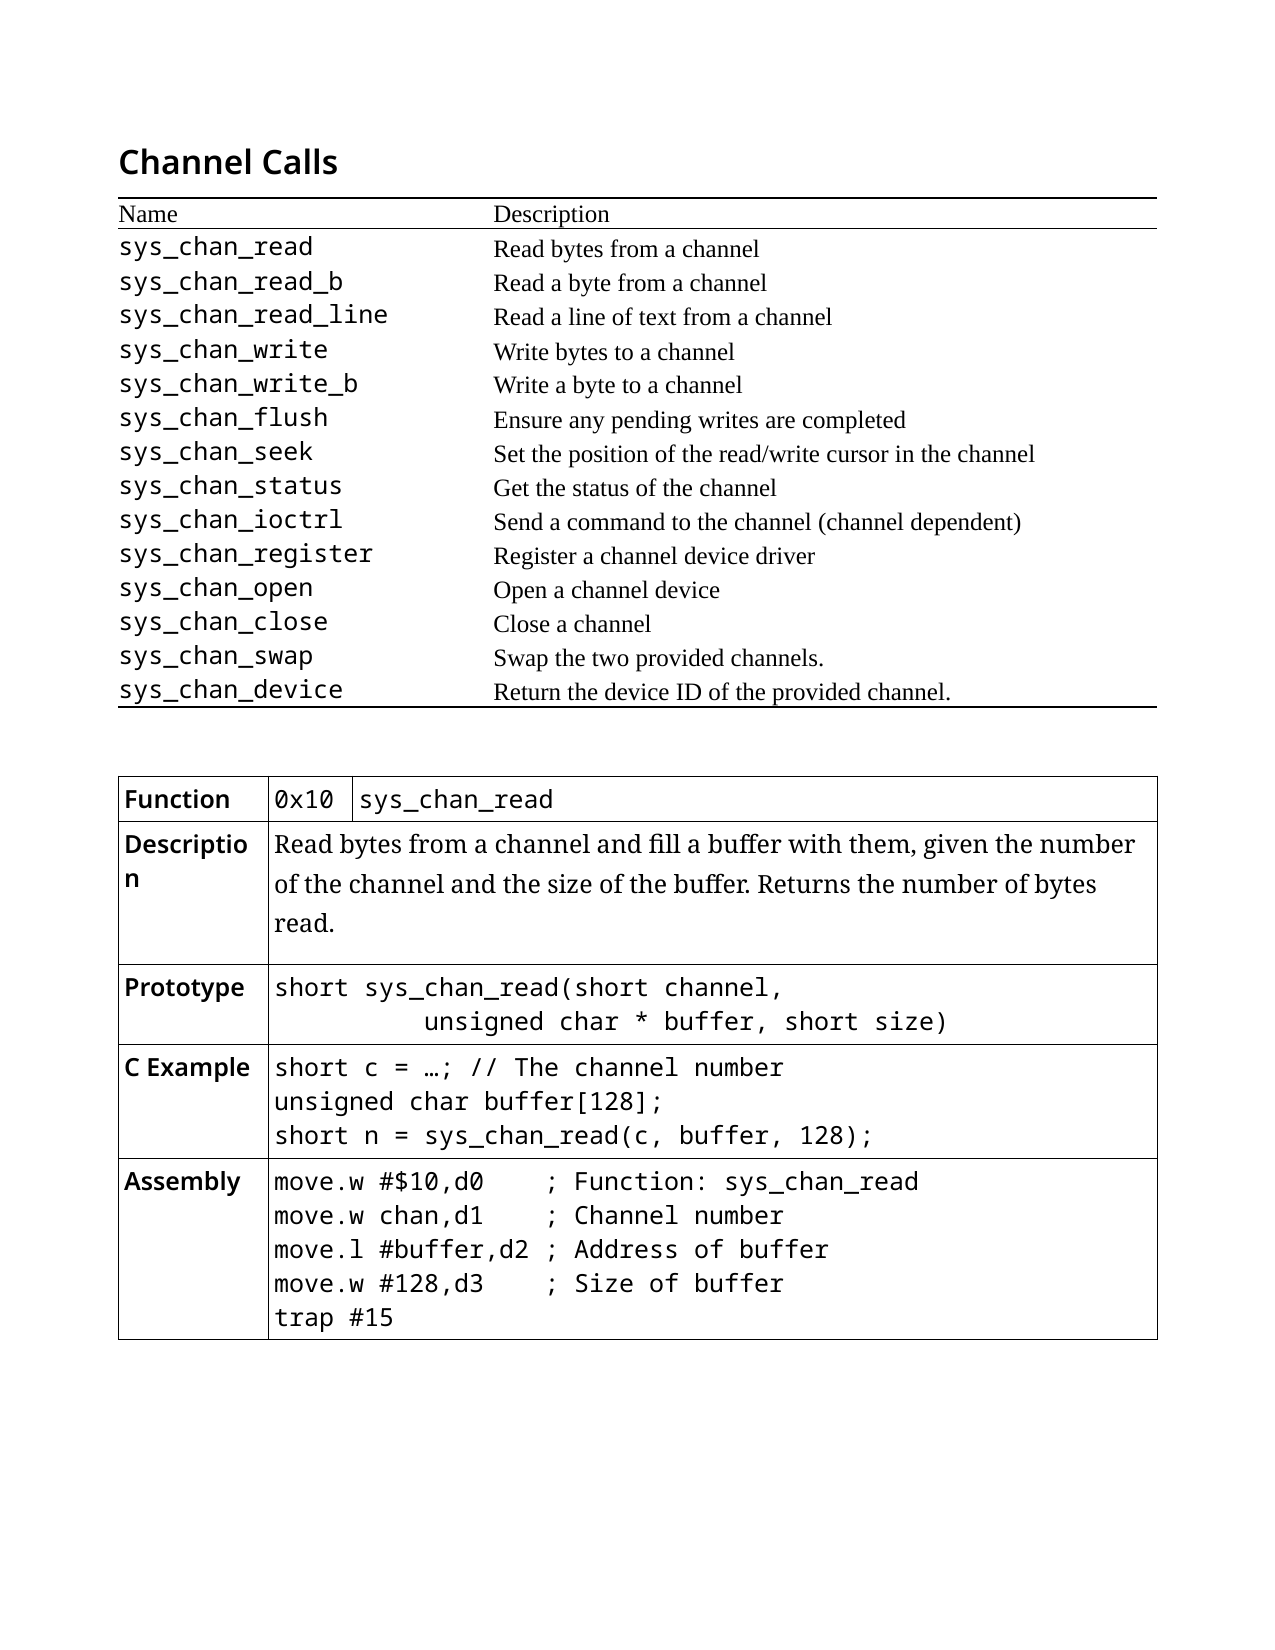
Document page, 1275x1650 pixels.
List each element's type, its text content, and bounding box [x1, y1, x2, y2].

table_cell C Example [119, 1045, 268, 1157]
table_cell Description [119, 822, 268, 964]
table_cell sys_chan_seek [118, 434, 493, 467]
table_cell Return the device ID of the provided channel. [493, 672, 1157, 706]
table_cell short sys_chan_read(short channel, unsigned char * buffer, short size) [269, 965, 1157, 1044]
table_cell Prototype [119, 965, 268, 1044]
table_cell short c = …; // The channel number unsigned char buffer[128]; short n = sys_chan_read(c, buffer, 128); [269, 1045, 1157, 1157]
table_cell Write bytes to a channel [493, 331, 1157, 365]
table_header Function [119, 777, 268, 821]
table_cell sys_chan_ioctrl [118, 502, 493, 536]
table_cell sys_chan_read_b [118, 263, 493, 297]
table_cell Register a channel device driver [493, 536, 1157, 570]
table_cell Read bytes from a channel [493, 229, 1157, 263]
table_cell Set the position of the read/write cursor in the channel [493, 434, 1157, 467]
table_cell sys_chan_read_line [118, 297, 493, 331]
table_cell Assembly [119, 1159, 268, 1339]
table_header Name [118, 199, 493, 227]
table_cell sys_chan_open [118, 570, 493, 604]
table_cell sys_chan_write_b [118, 365, 493, 399]
table_cell sys_chan_flush [118, 399, 493, 433]
subtitle Channel Calls [118, 139, 1157, 185]
table_cell Read a byte from a channel [493, 263, 1157, 297]
table_cell Send a command to the channel (channel dependent) [493, 502, 1157, 536]
table_cell sys_chan_swap [118, 638, 493, 672]
table_cell Write a byte to a channel [493, 365, 1157, 399]
table_header Description [493, 199, 1157, 227]
table_cell sys_chan_status [118, 468, 493, 502]
table_cell sys_chan_close [118, 604, 493, 638]
table_cell Open a channel device [493, 570, 1157, 604]
table_cell sys_chan_write [118, 331, 493, 365]
table_cell sys_chan_read [118, 229, 493, 263]
table_cell Get the status of the channel [493, 468, 1157, 502]
table_cell Read bytes from a channel and fill a buffer with them, given the number of the channel and the size of the buffer. Returns the number of bytes read. [269, 822, 1157, 964]
table_cell Swap the two provided channels. [493, 638, 1157, 672]
table_cell sys_chan_device [118, 672, 493, 706]
table_cell sys_chan_register [118, 536, 493, 570]
table_cell Close a channel [493, 604, 1157, 638]
table_cell move.w #$10,d0 ; Function: sys_chan_read move.w chan,d1 ; Channel number move.l #buffer,d2 ; Address of buffer move.w #128,d3 ; Size of buffer trap #15 [269, 1159, 1157, 1339]
table_header sys_chan_read [353, 777, 1157, 821]
table_header 0x10 [269, 777, 352, 821]
table_cell Read a line of text from a channel [493, 297, 1157, 331]
table_cell Ensure any pending writes are completed [493, 399, 1157, 433]
